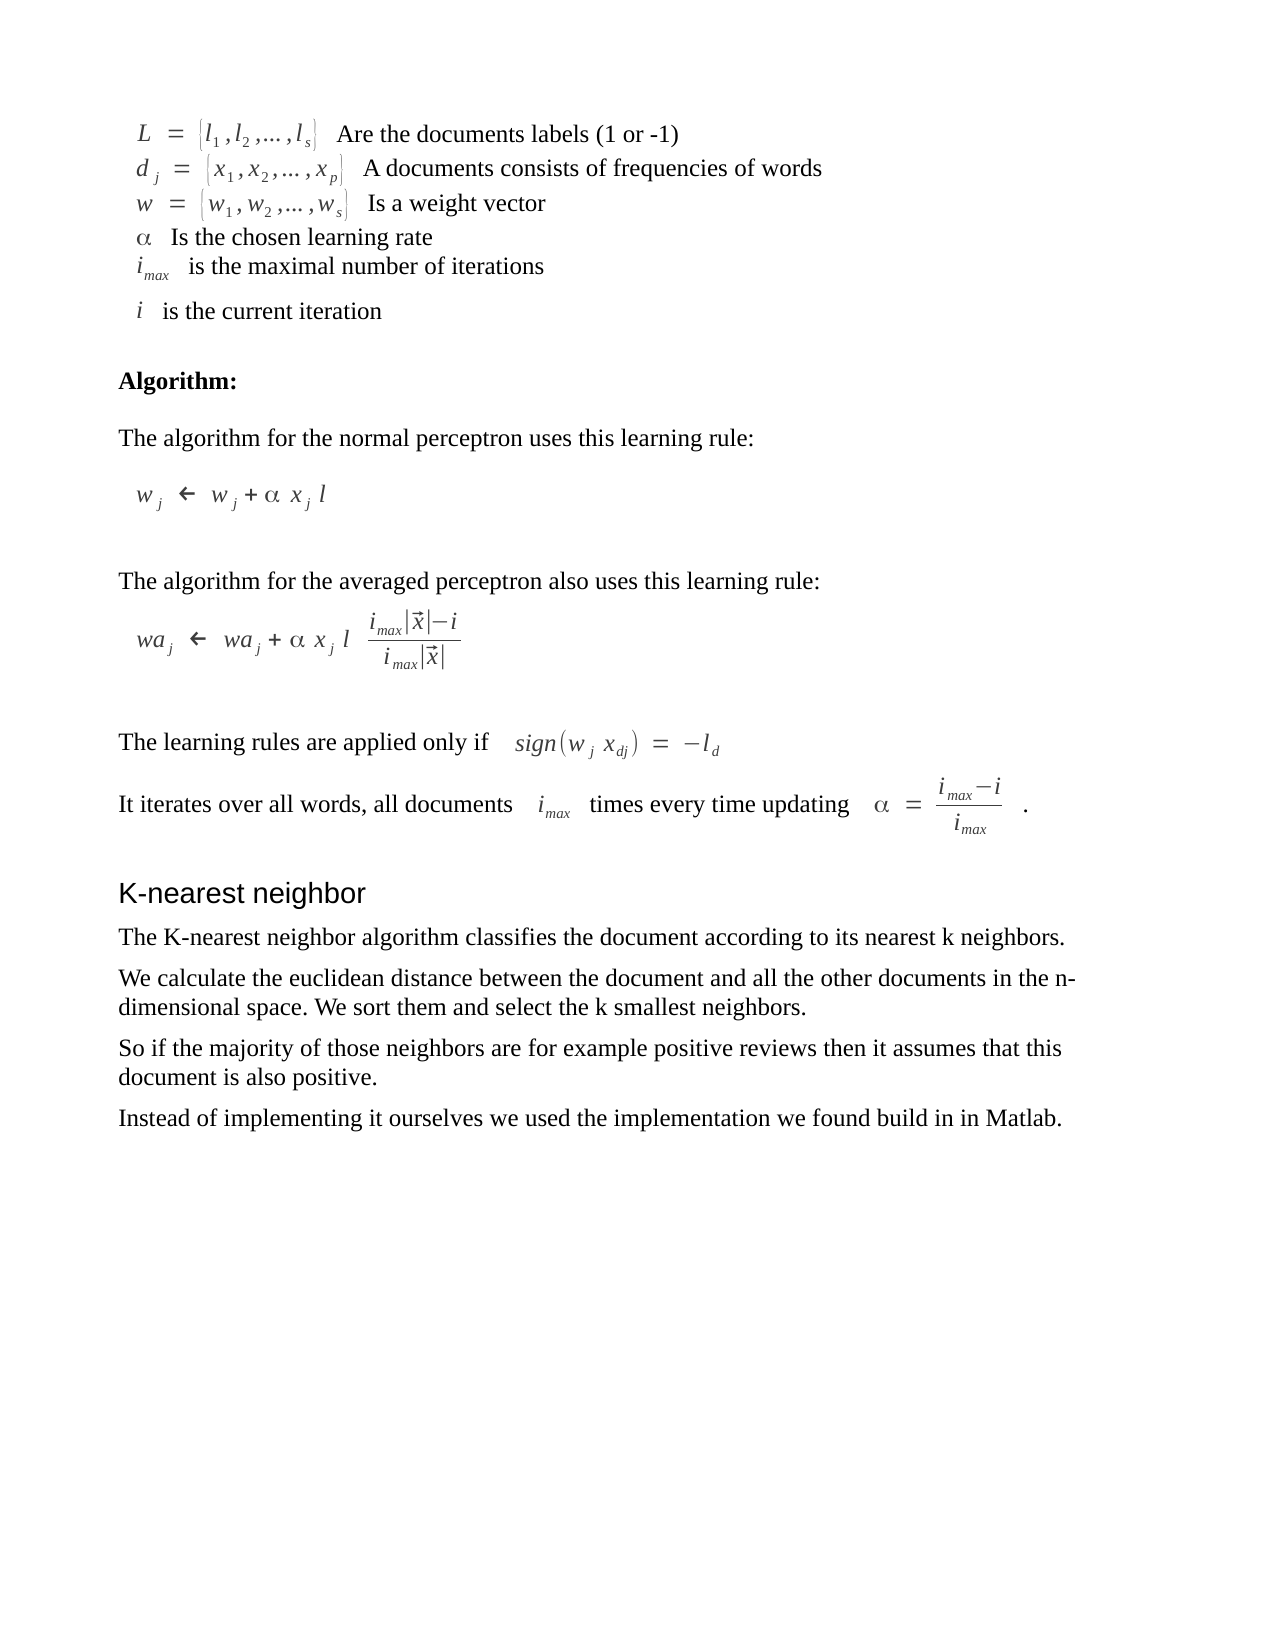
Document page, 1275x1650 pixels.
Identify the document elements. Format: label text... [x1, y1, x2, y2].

text Are the documents labels (1 or -1) [118, 118, 1157, 153]
text is the current iteration [118, 296, 1157, 324]
text So if the majority of those neighbors are for example positive reviews then it assumes that this document is also positive. [118, 1033, 1157, 1091]
text The K-nearest neighbor algorithm classifies the document according to its nearest k neighbors. [118, 922, 1157, 951]
text It iterates over all words, all documents times every time updating . [118, 772, 1157, 839]
text A documents consists of frequencies of words [118, 153, 1157, 187]
title K-nearest neighbor [118, 876, 1157, 910]
text is the maximal number of iterations [118, 251, 1157, 283]
text Algorithm: [118, 366, 1157, 394]
text The algorithm for the normal perceptron uses this learning rule: [118, 423, 1157, 452]
text The learning rules are applied only if [118, 727, 1157, 760]
text Is a weight vector [118, 187, 1157, 222]
text The algorithm for the averaged perceptron also uses this learning rule: [118, 566, 1157, 595]
text Instead of implementing it ourselves we used the implementation we found build in in Matlab. [118, 1103, 1157, 1132]
text Is the chosen learning rate [118, 222, 1157, 251]
text We calculate the euclidean distance between the document and all the other documents in the n-dimensional space. We sort them and select the k smallest neighbors. [118, 963, 1157, 1021]
